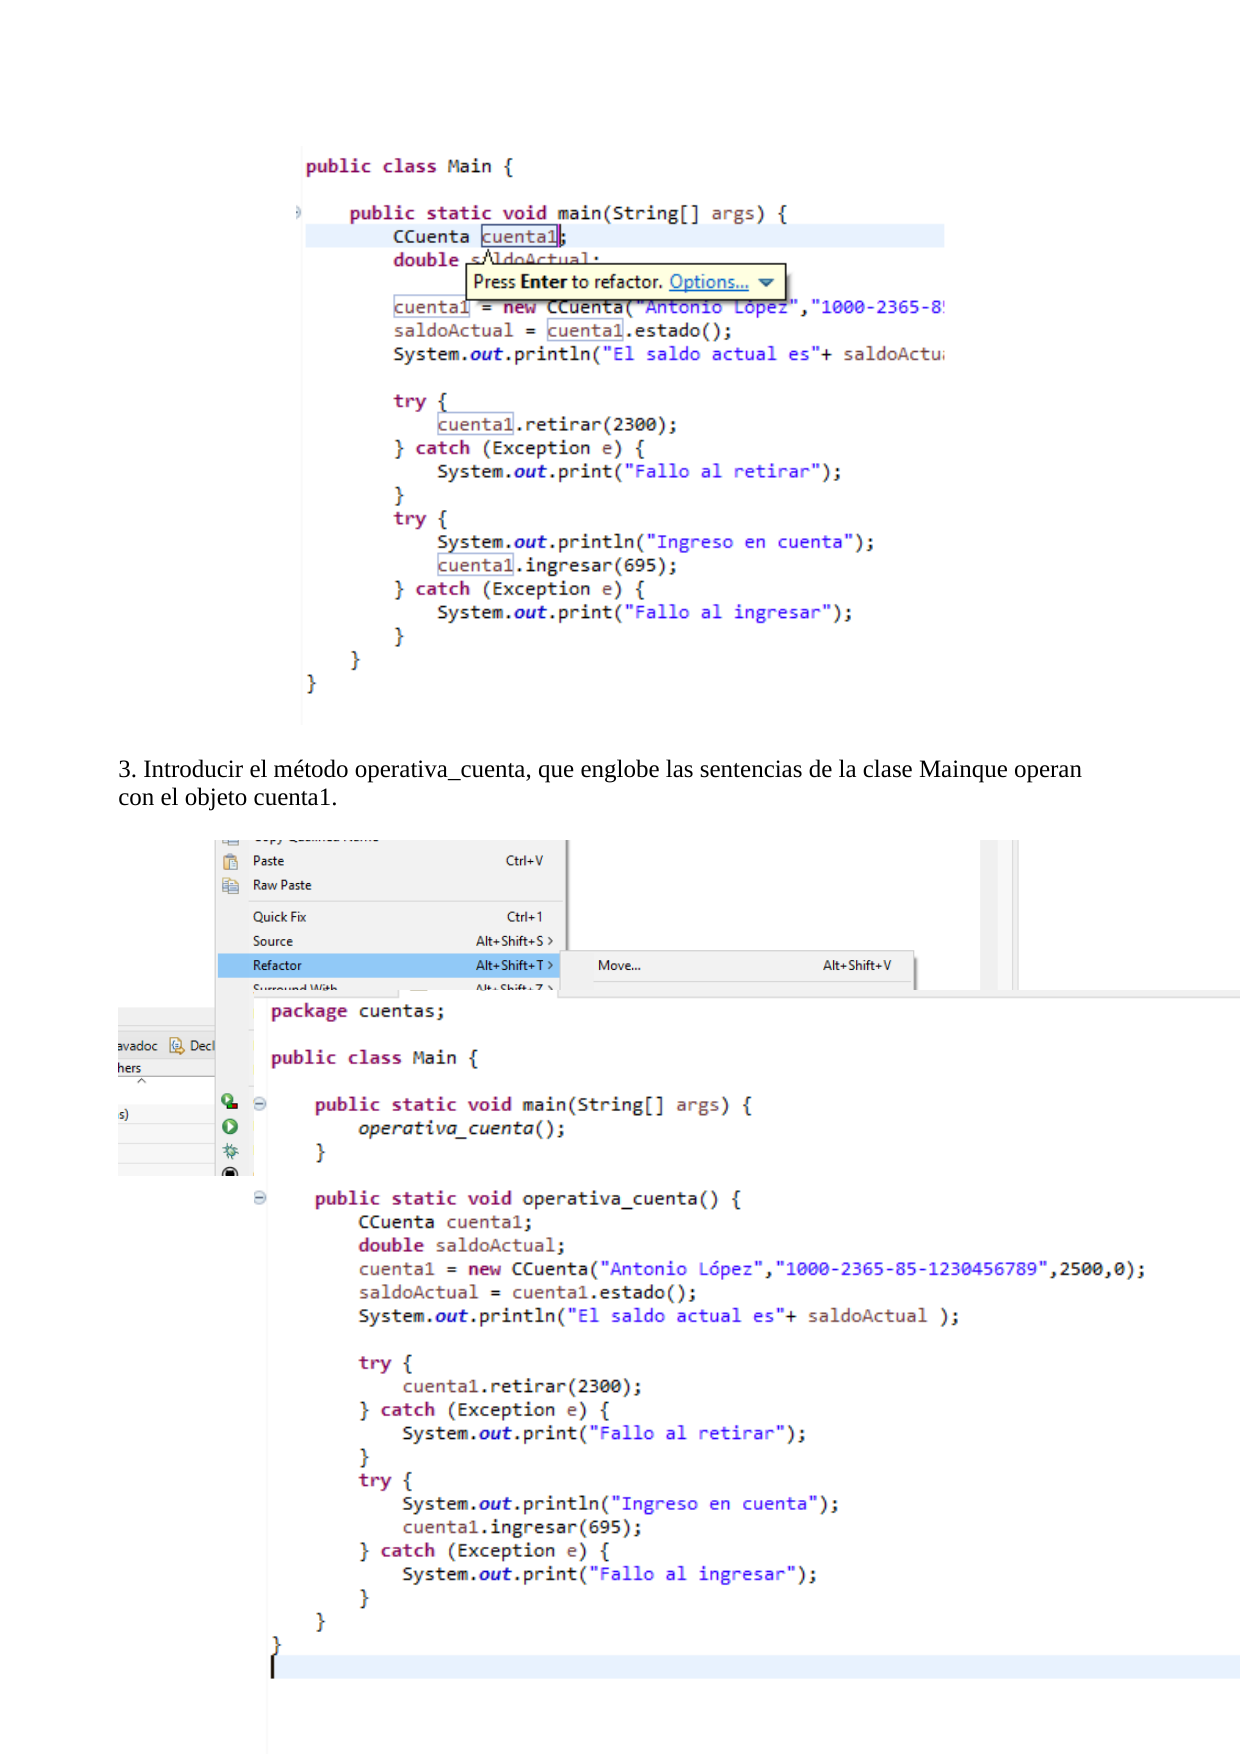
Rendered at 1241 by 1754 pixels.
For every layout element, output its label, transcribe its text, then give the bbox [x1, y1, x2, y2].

text 3. Introducir el método operativa_cuenta, que englobe las sentencias de la clase Mainque operan con el objeto cuenta1. [118, 754, 1122, 811]
picture [118, 840, 1240, 1754]
picture [296, 146, 945, 725]
